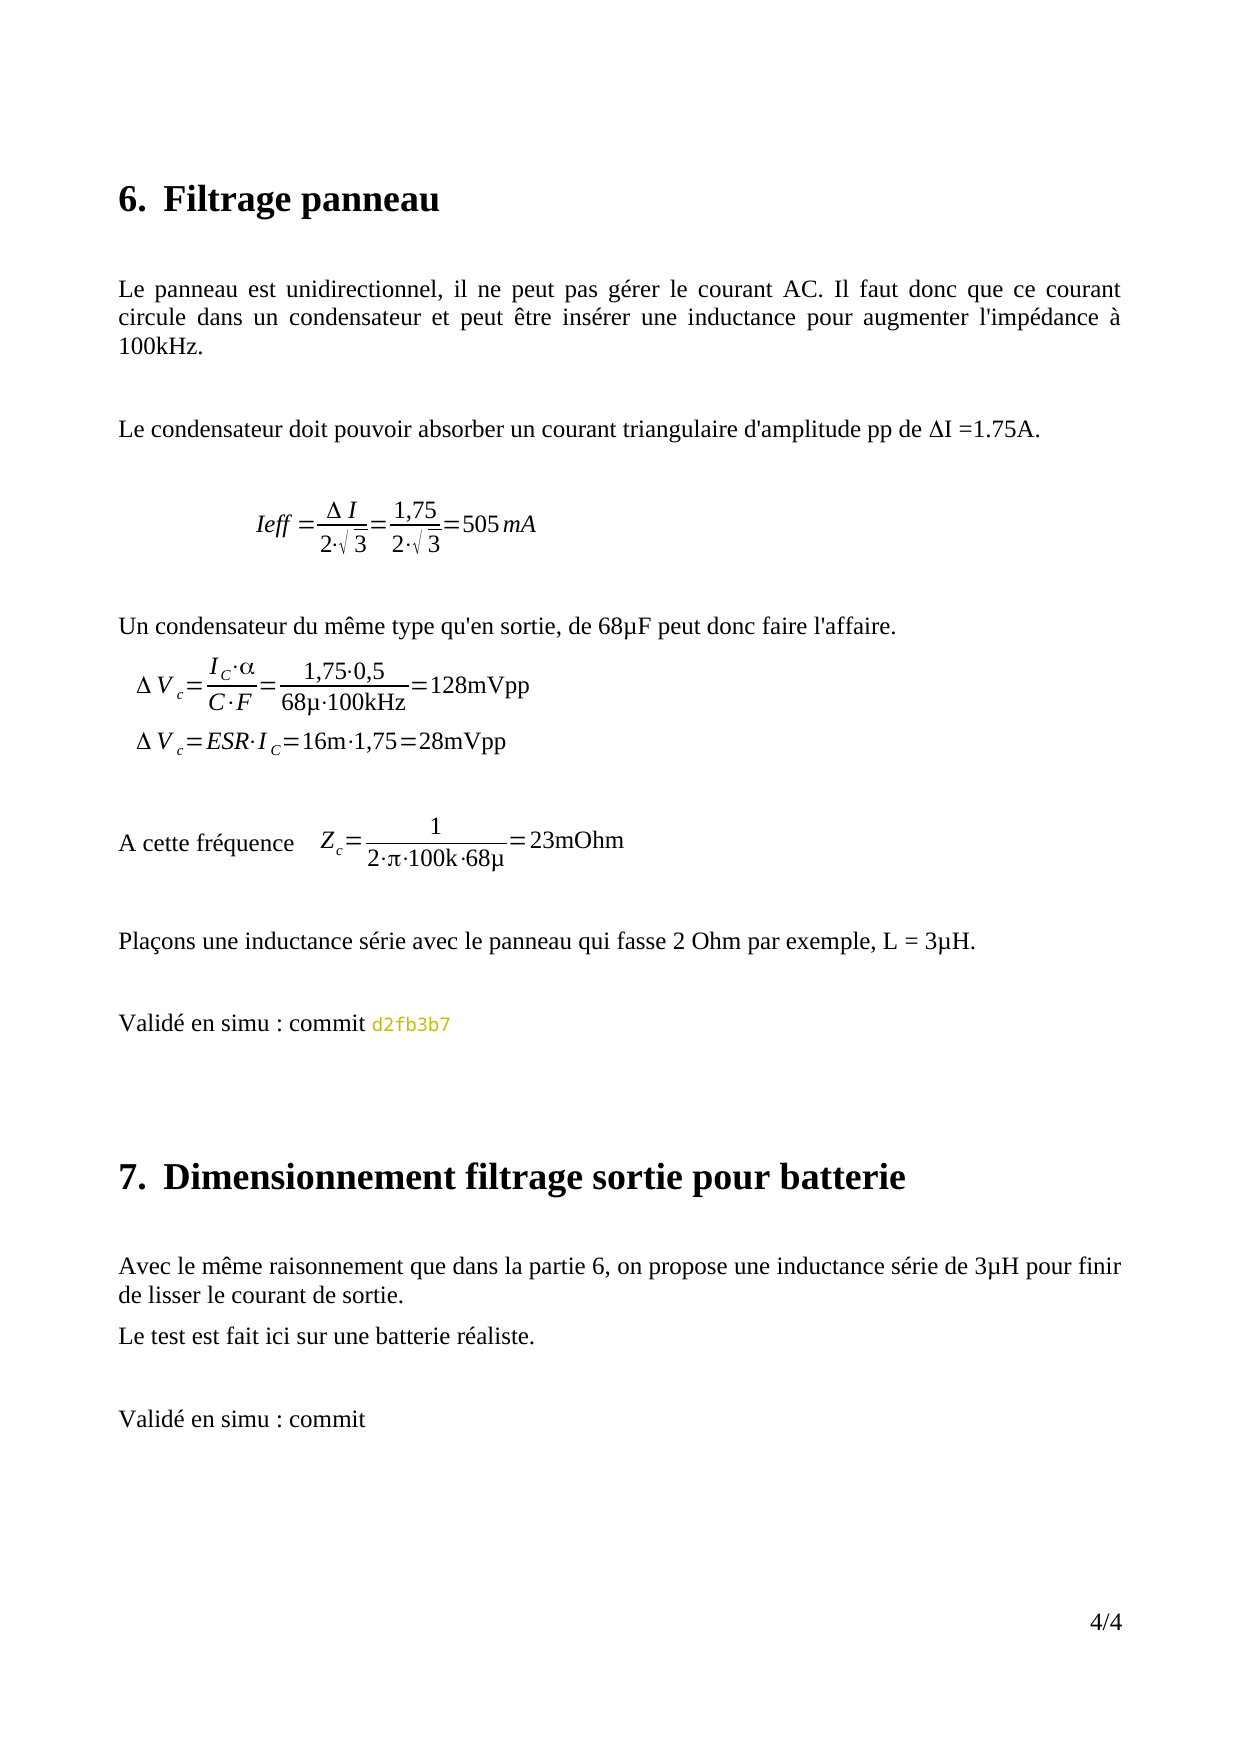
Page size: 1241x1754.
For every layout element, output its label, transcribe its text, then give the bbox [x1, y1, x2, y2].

text Validé en simu : commit [118, 1404, 1122, 1432]
text Le test est fait ici sur une batterie réaliste. [118, 1321, 1122, 1350]
subtitle Filtrage panneau [118, 176, 1122, 220]
text Le panneau est unidirectionnel, il ne peut pas gérer le courant AC. Il faut donc que ce courant circule dans un condensateur et peut être insérer une inductance pour augmenter l'impédance à 100kHz. [118, 274, 1122, 360]
text A cette fréquence [118, 813, 1122, 872]
text Le condensateur doit pouvoir absorber un courant triangulaire d'amplitude pp de I =1.75A. [118, 414, 1122, 442]
text Plaçons une inductance série avec le panneau qui fasse 2 Ohm par exemple, L = 3µH. [118, 926, 1122, 954]
text Validé en simu : commit d2fb3b7 [118, 1008, 1122, 1037]
subtitle Dimensionnement filtrage sortie pour batterie [118, 1154, 1122, 1197]
text Un condensateur du même type qu'en sortie, de 68µF peut donc faire l'affaire. [118, 611, 1122, 640]
text Avec le même raisonnement que dans la partie 6, on propose une inductance série de 3µH pour finir de lisser le courant de sortie. [118, 1251, 1122, 1309]
